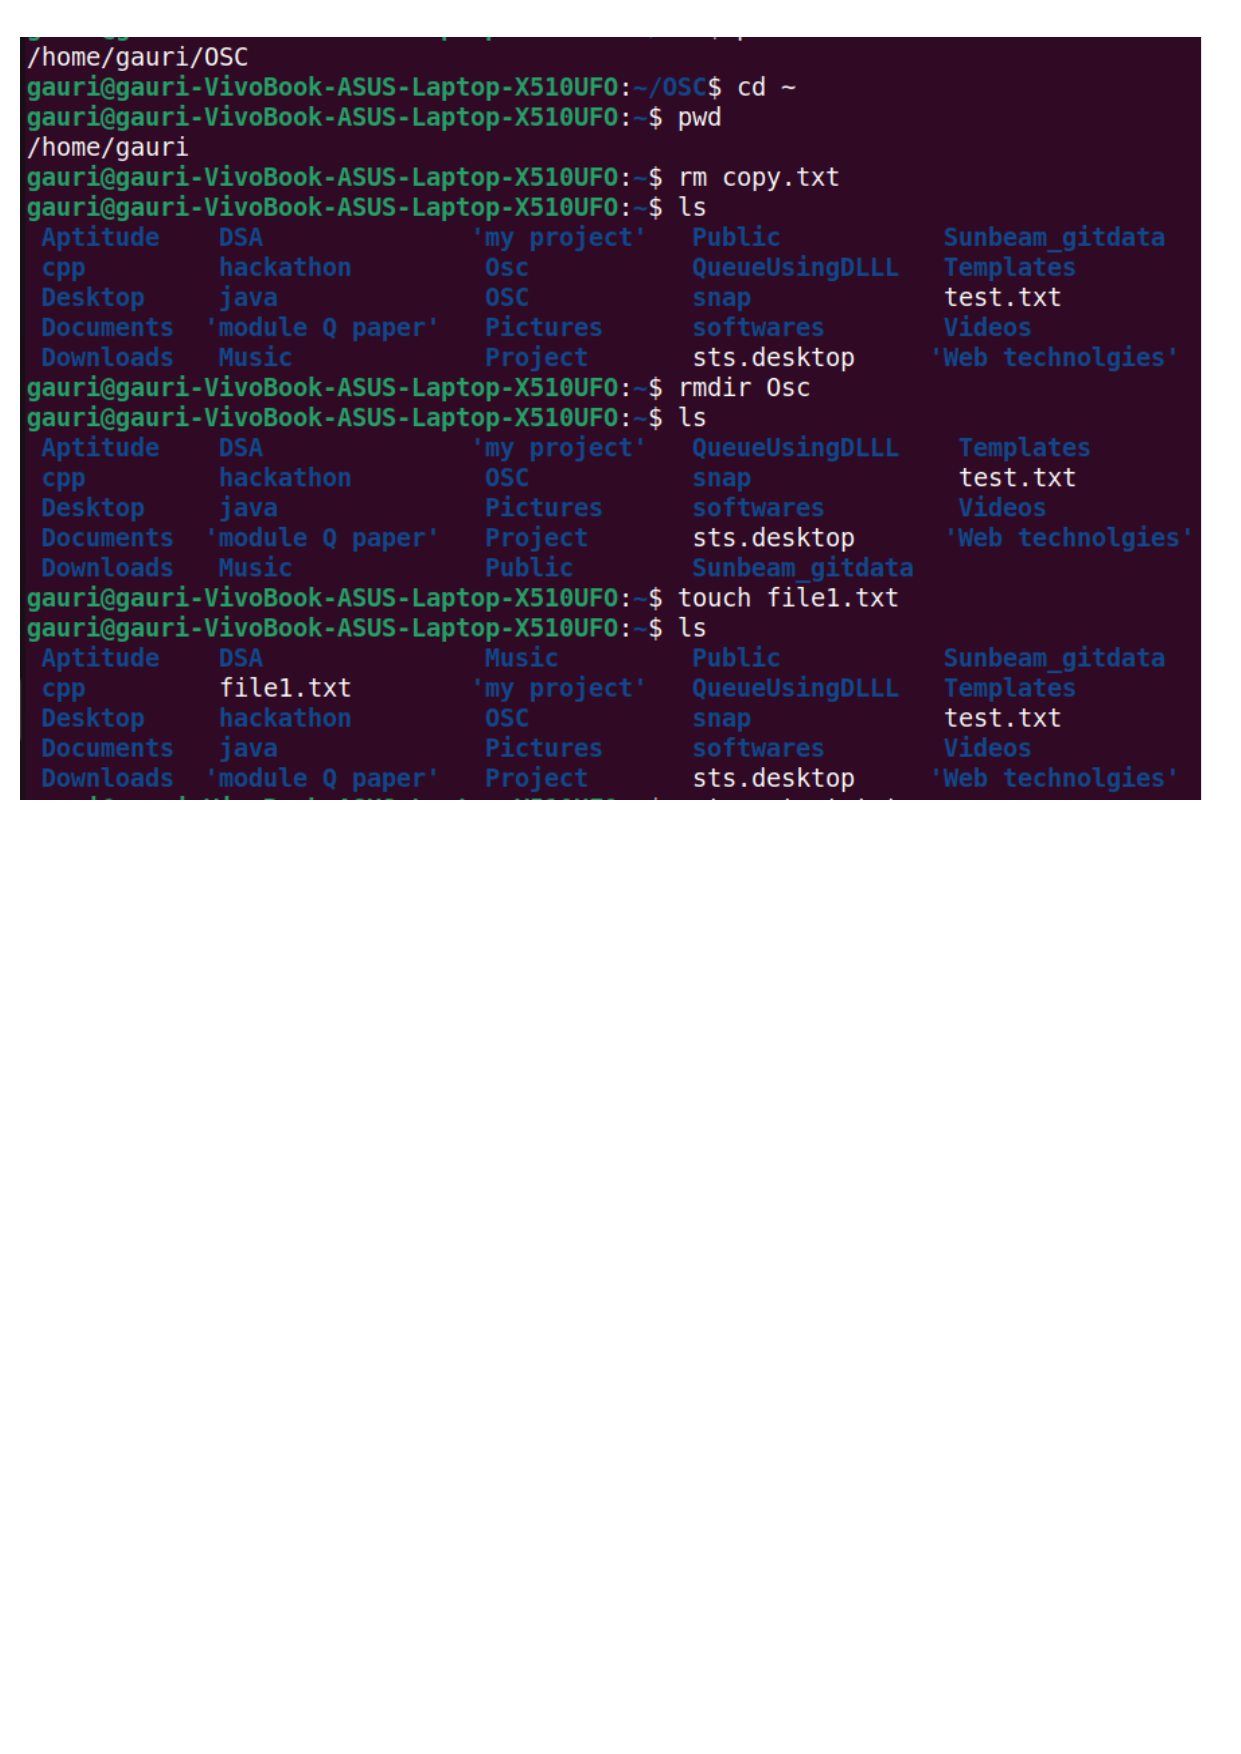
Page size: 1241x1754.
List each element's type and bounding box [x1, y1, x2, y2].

picture [20, 37, 1202, 800]
